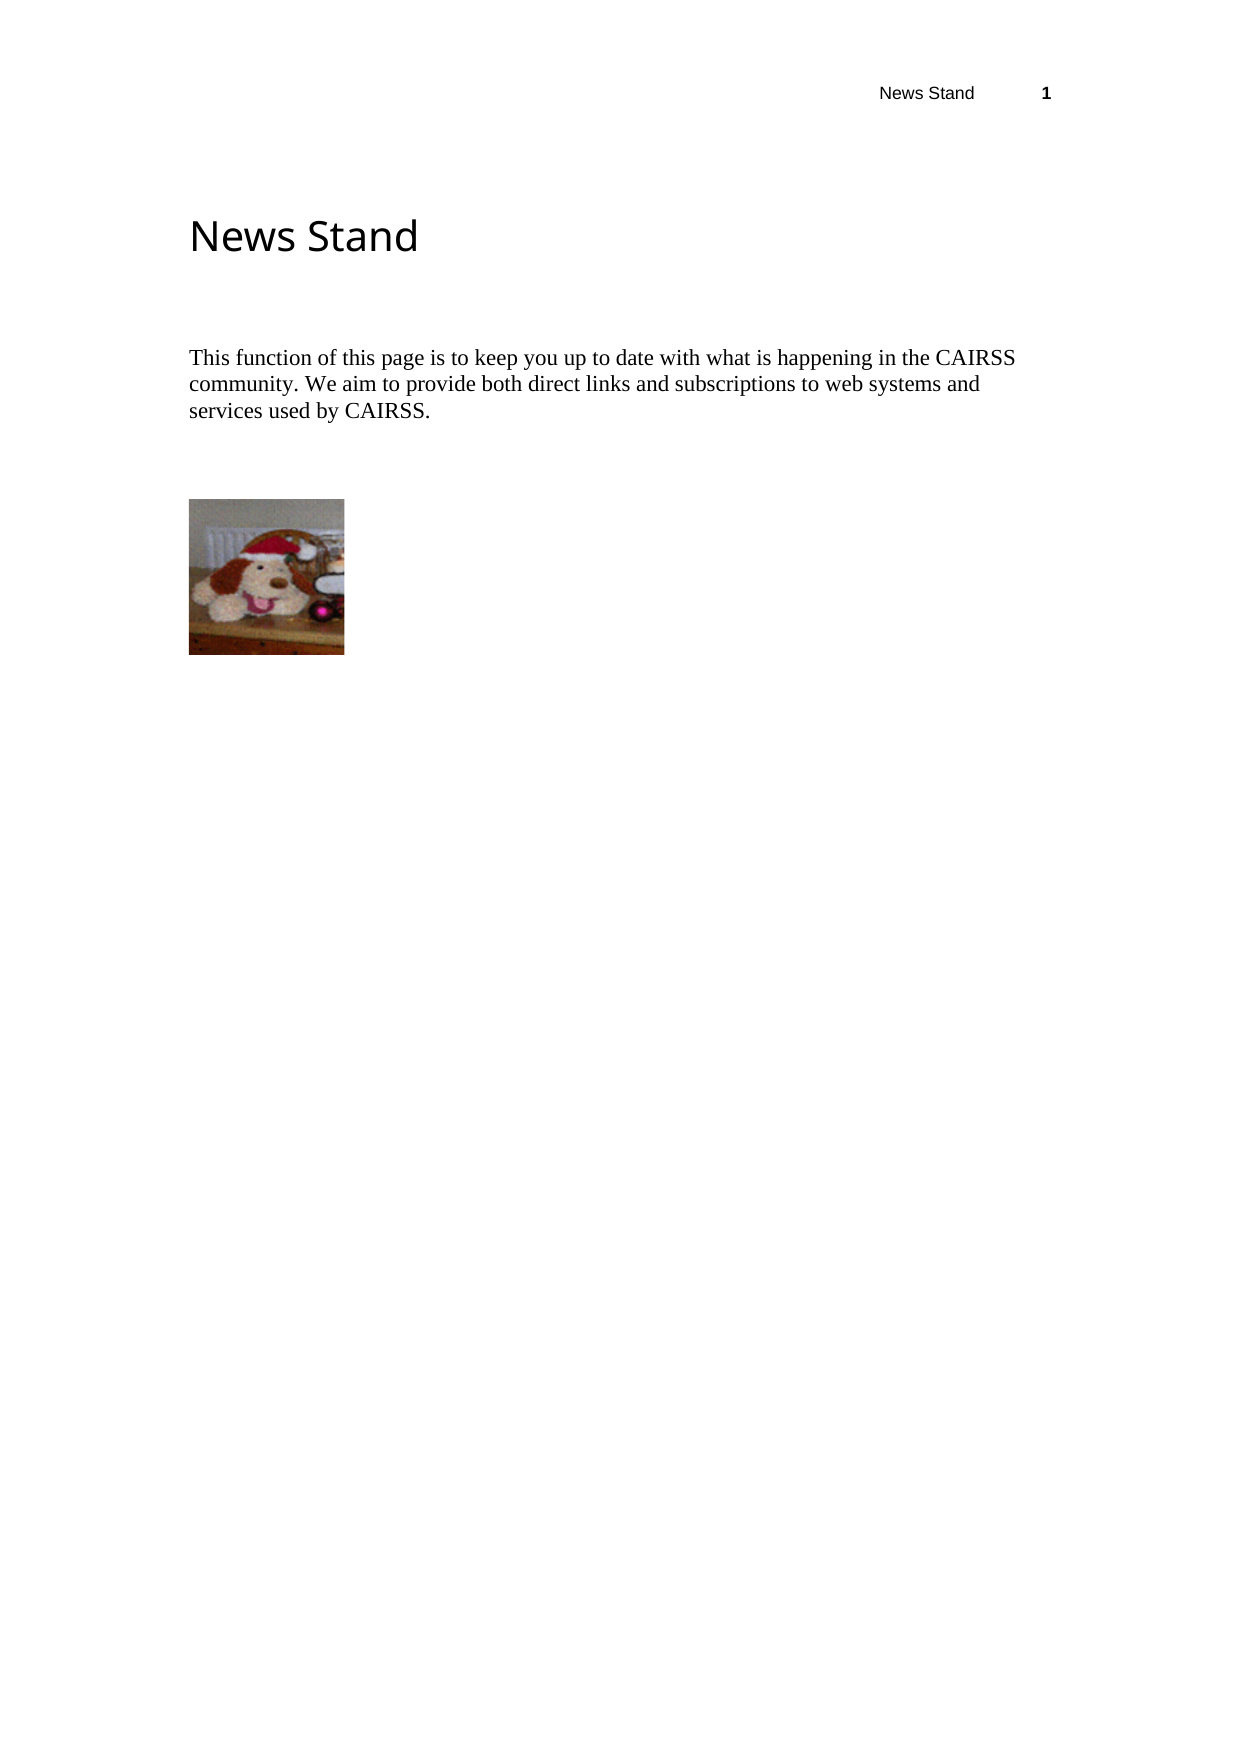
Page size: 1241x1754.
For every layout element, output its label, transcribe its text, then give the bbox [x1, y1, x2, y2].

picture [188, 499, 345, 655]
text This function of this page is to keep you up to date with what is happening in the CAIRSS community. We aim to provide both direct links and subscriptions to web systems and services used by CAIRSS. [189, 344, 1051, 423]
title News Stand [189, 207, 1051, 263]
